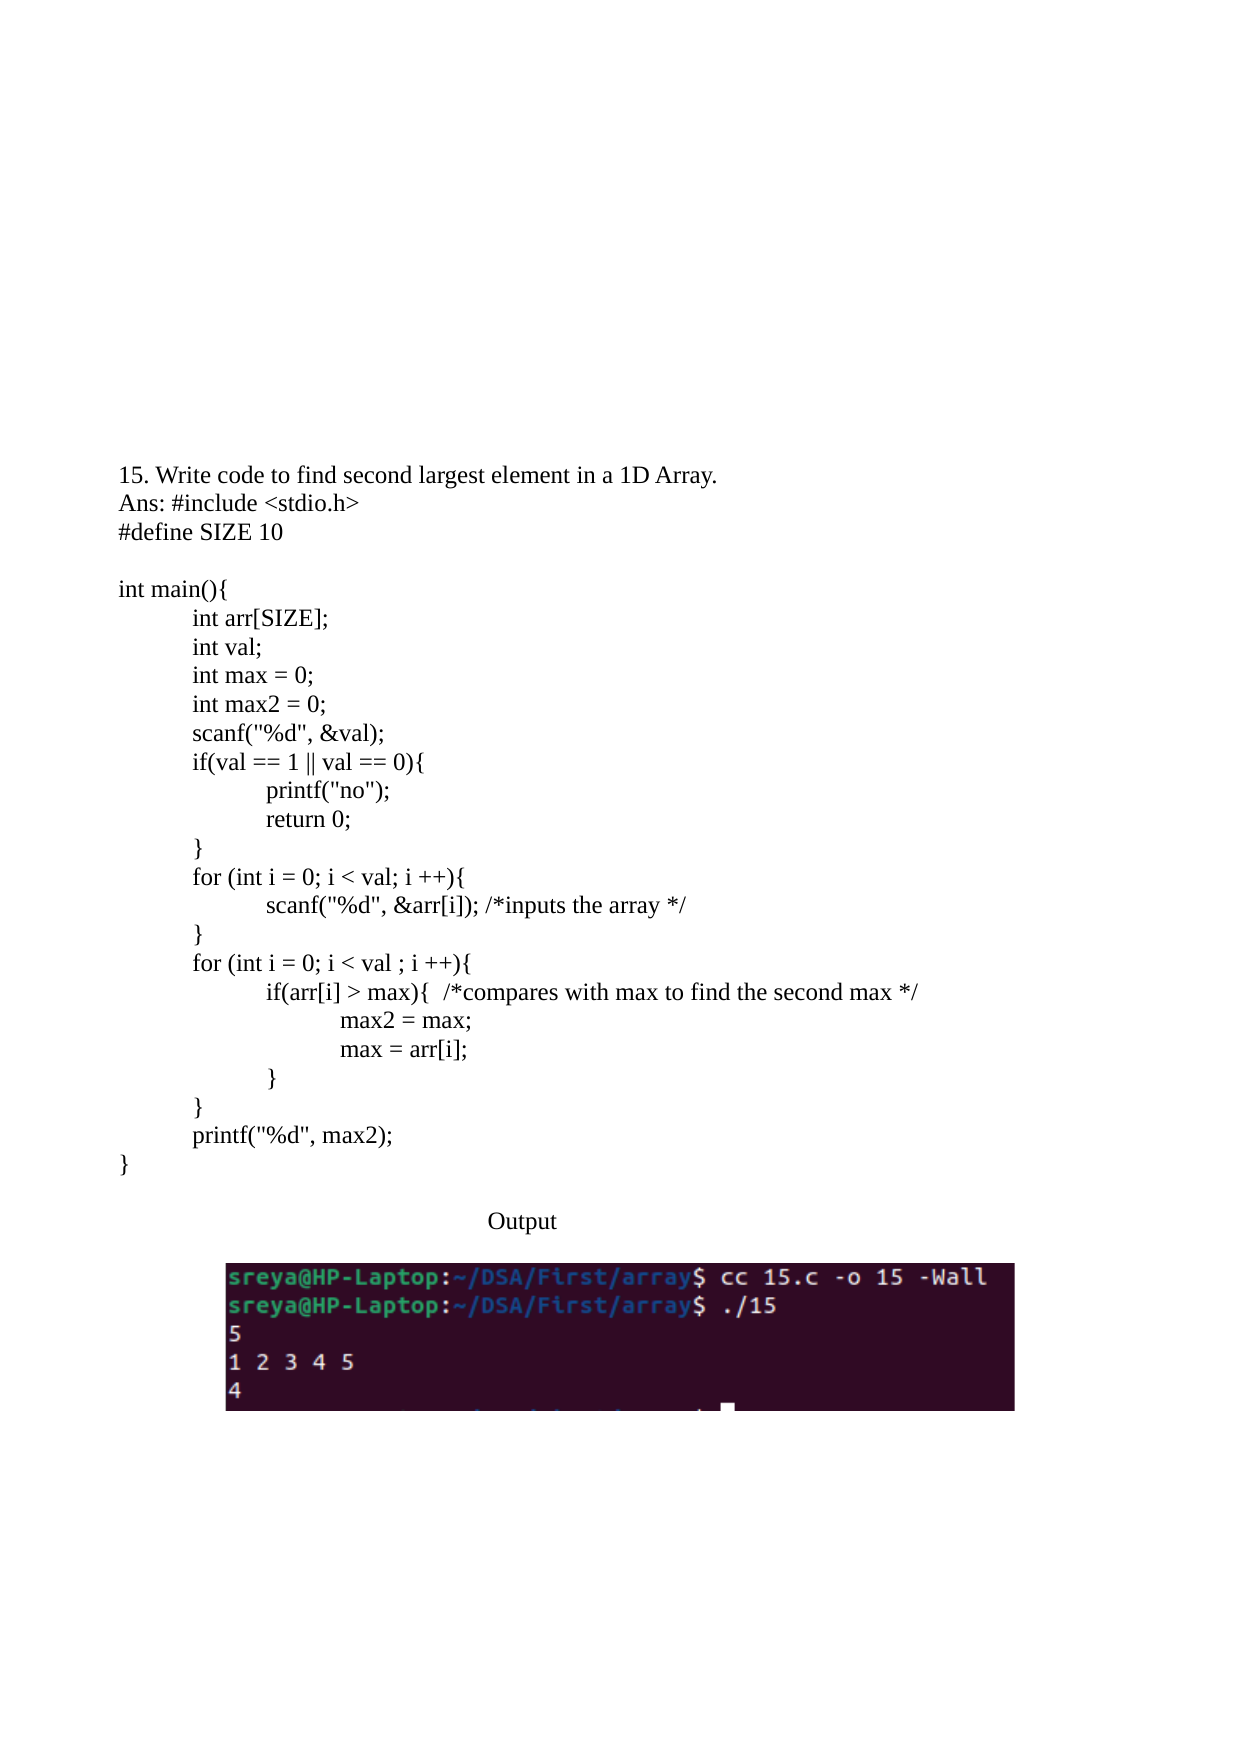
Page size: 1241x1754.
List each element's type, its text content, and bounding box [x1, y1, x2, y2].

picture [225, 1263, 1015, 1411]
text if(arr[i] > max){ /*compares with max to find the second max */ [118, 977, 1122, 1006]
text int max2 = 0; [118, 689, 1122, 718]
text 15. Write code to find second largest element in a 1D Array. Ans: #include <stdio.h> [118, 460, 1122, 517]
text scanf("%d", &val); [118, 718, 1122, 747]
text Output [118, 1206, 1122, 1235]
text printf("%d", max2); [118, 1121, 1122, 1149]
text for (int i = 0; i < val ; i ++){ [118, 948, 1122, 977]
text printf("no"); [118, 776, 1122, 804]
text } [118, 833, 1122, 862]
text int main(){ [118, 574, 1122, 603]
text int arr[SIZE]; [118, 603, 1122, 632]
text } [118, 1149, 1122, 1178]
text scanf("%d", &arr[i]); /*inputs the array */ [118, 891, 1122, 919]
text return 0; [118, 804, 1122, 833]
text } [118, 1092, 1122, 1121]
text } [118, 919, 1122, 948]
text max2 = max; [118, 1006, 1122, 1034]
text max = arr[i]; [118, 1034, 1122, 1063]
text for (int i = 0; i < val; i ++){ [118, 862, 1122, 891]
text #define SIZE 10 [118, 517, 1122, 546]
text int max = 0; [118, 661, 1122, 689]
text } [118, 1063, 1122, 1092]
text int val; [118, 632, 1122, 661]
text if(val == 1 || val == 0){ [118, 747, 1122, 776]
